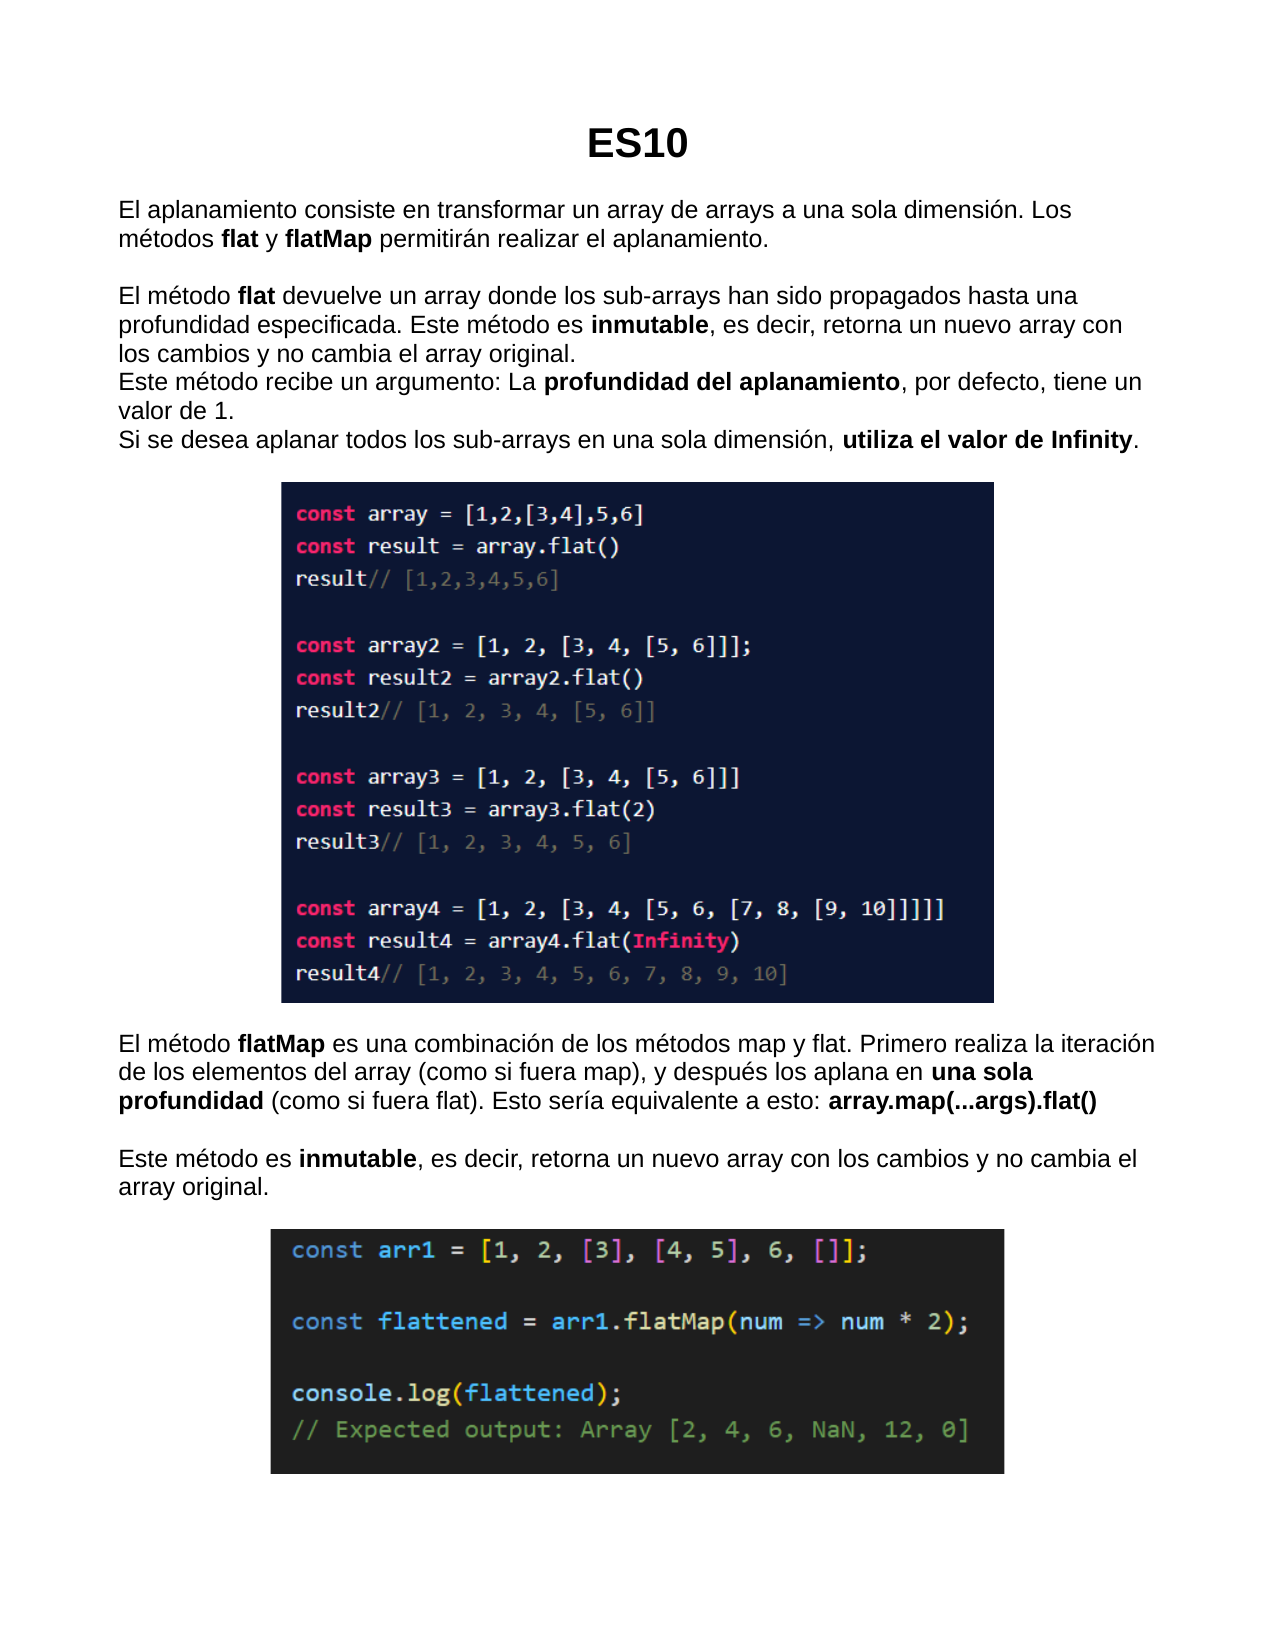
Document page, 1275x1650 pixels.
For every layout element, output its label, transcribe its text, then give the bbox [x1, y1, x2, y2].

picture [281, 482, 994, 1003]
text Si se desea aplanar todos los sub-arrays en una sola dimensión, utiliza el valor de Infinity. [118, 425, 1157, 453]
picture [270, 1229, 1005, 1474]
text ES10 [118, 118, 1157, 166]
text Este método es inmutable, es decir, retorna un nuevo array con los cambios y no cambia el array original. [118, 1143, 1157, 1201]
text Este método recibe un argumento: La profundidad del aplanamiento, por defecto, tiene un valor de 1. [118, 367, 1157, 425]
text El método flatMap es una combinación de los métodos map y flat. Primero realiza la iteración de los elementos del array (como si fuera map), y después los aplana en una sola profundidad (como si fuera flat). Esto sería equivalente a esto: array.map(...args).flat() [118, 1028, 1157, 1115]
text El aplanamiento consiste en transformar un array de arrays a una sola dimensión. Los métodos flat y flatMap permitirán realizar el aplanamiento. [118, 195, 1157, 252]
text El método flat devuelve un array donde los sub-arrays han sido propagados hasta una profundidad especificada. Este método es inmutable, es decir, retorna un nuevo array con los cambios y no cambia el array original. [118, 281, 1157, 367]
